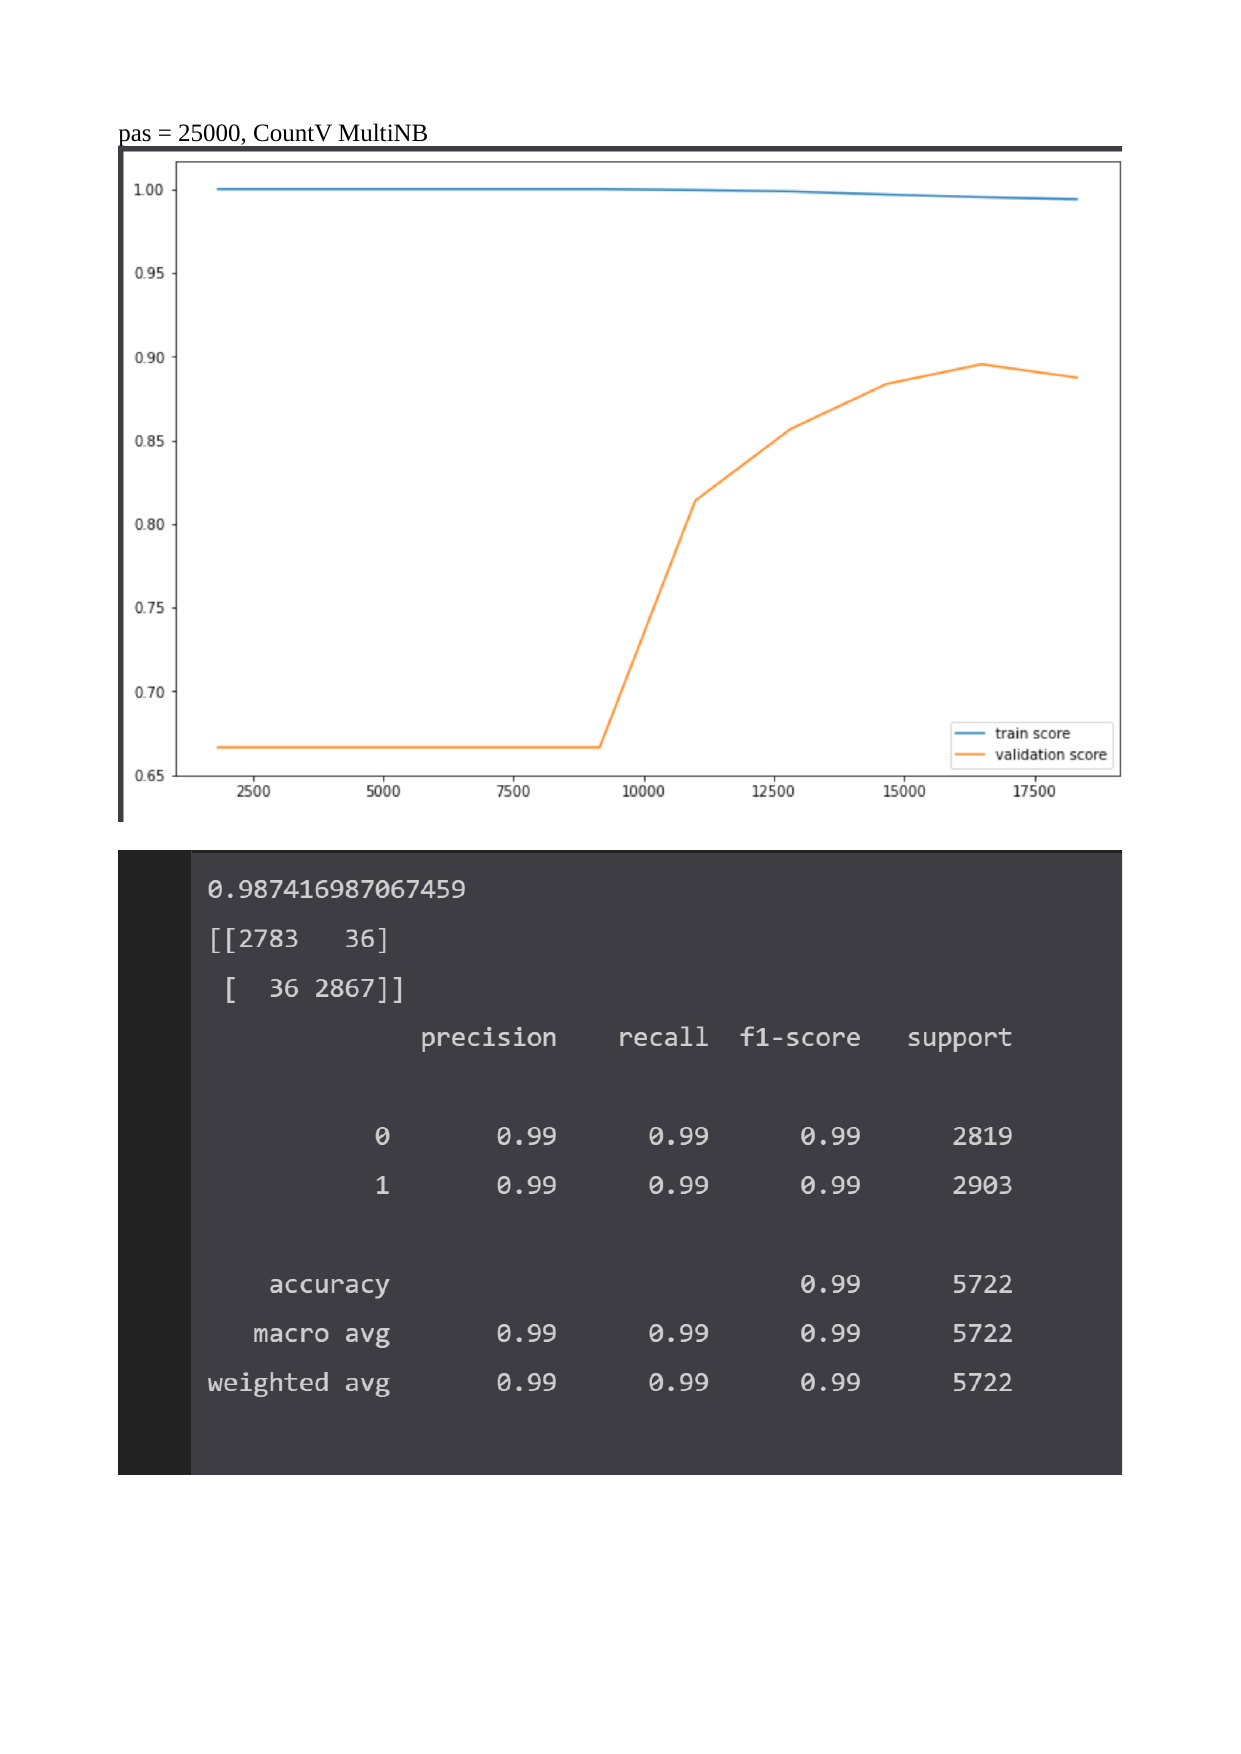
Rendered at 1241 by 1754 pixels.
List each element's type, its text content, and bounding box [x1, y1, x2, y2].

text pas = 25000, CountV MultiNB [118, 118, 1122, 146]
